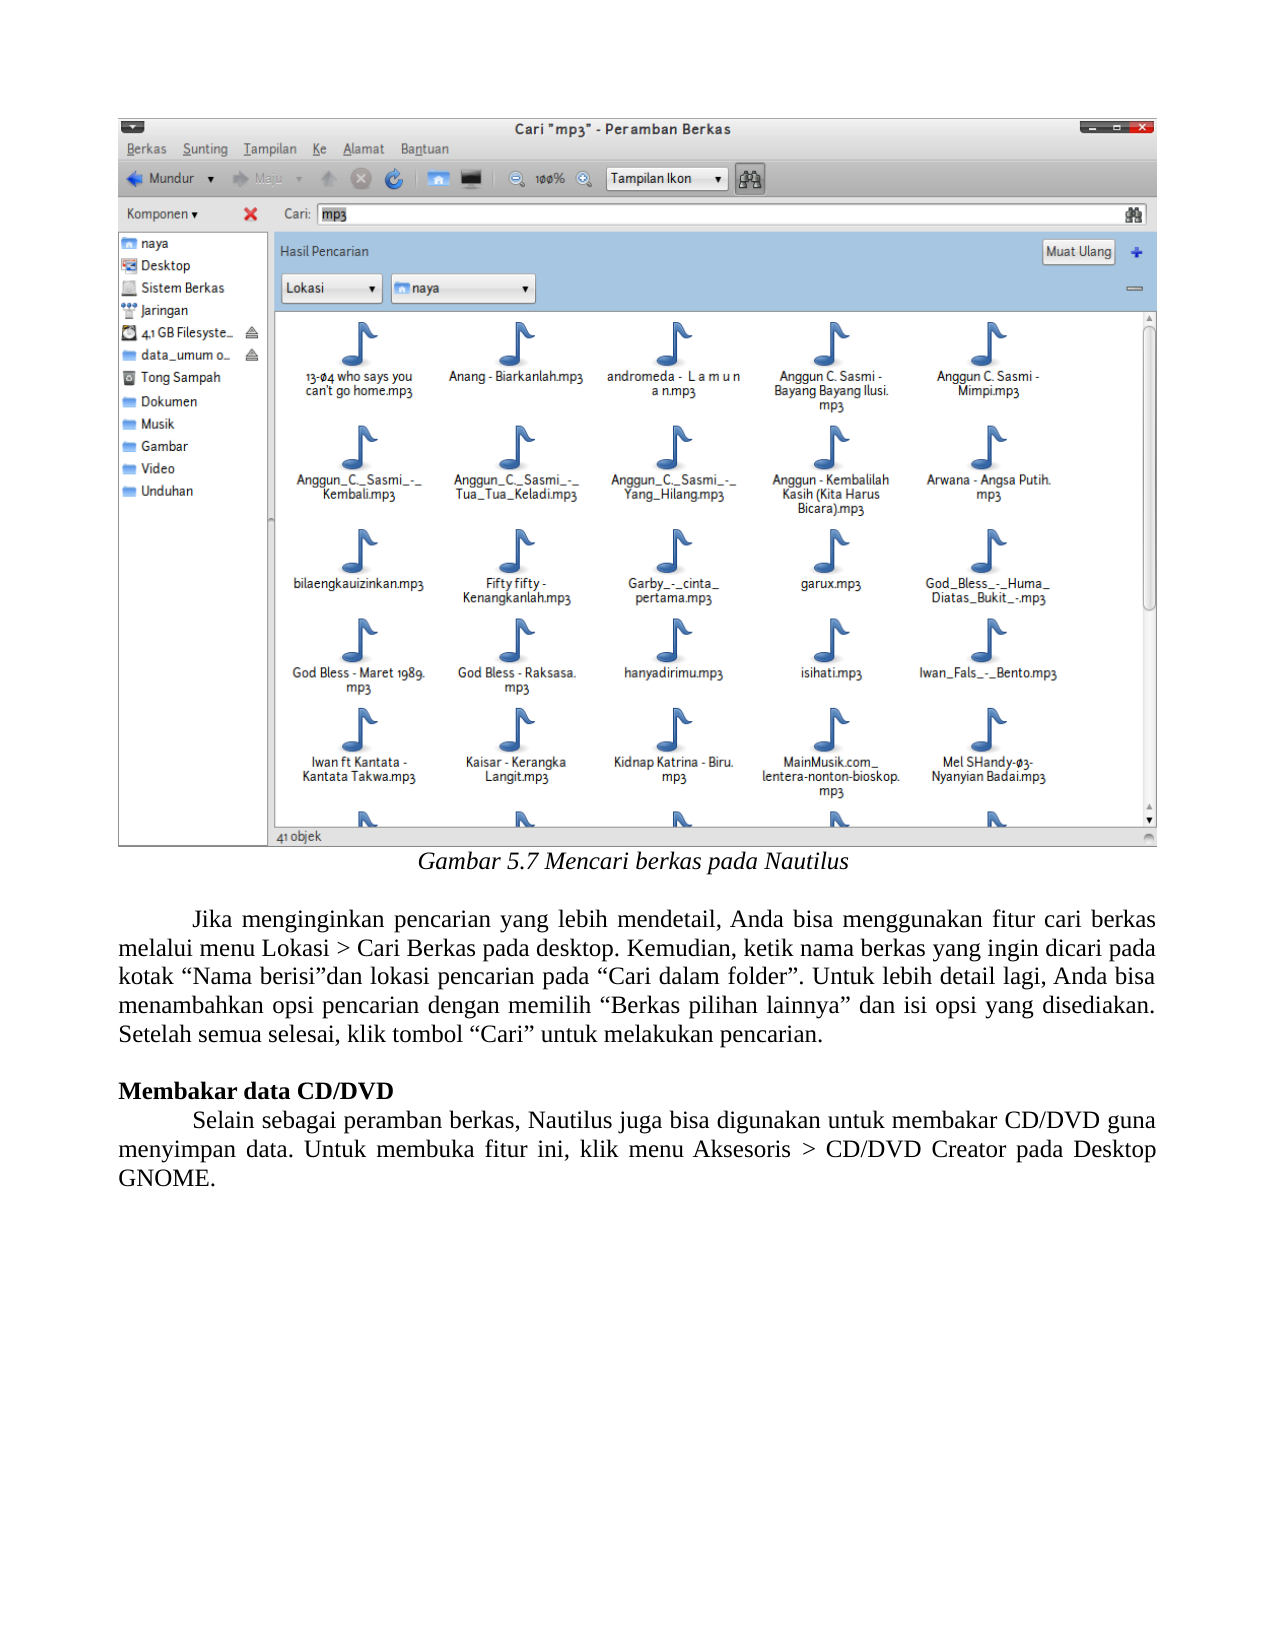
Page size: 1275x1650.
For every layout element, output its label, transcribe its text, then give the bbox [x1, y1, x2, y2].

text Membakar data CD/DVD [118, 1076, 1157, 1105]
text Selain sebagai peramban berkas, Nautilus juga bisa digunakan untuk membakar CD/DVD guna menyimpan data. Untuk membuka fitur ini, klik menu Aksesoris > CD/DVD Creator pada Desktop GNOME. [118, 1105, 1157, 1191]
text Gambar 5.7 Mencari berkas pada Nautilus [118, 847, 1157, 875]
text Jika menginginkan pencarian yang lebih mendetail, Anda bisa menggunakan fitur cari berkas melalui menu Lokasi > Cari Berkas pada desktop. Kemudian, ketik nama berkas yang ingin dicari pada kotak “Nama berisi”dan lokasi pencarian pada “Cari dalam folder”. Untuk lebih detail lagi, Anda bisa menambahkan opsi pencarian dengan memilih “Berkas pilihan lainnya” dan isi opsi yang disediakan. Setelah semua selesai, klik tombol “Cari” untuk melakukan pencarian. [118, 904, 1157, 1048]
picture [118, 118, 1157, 847]
